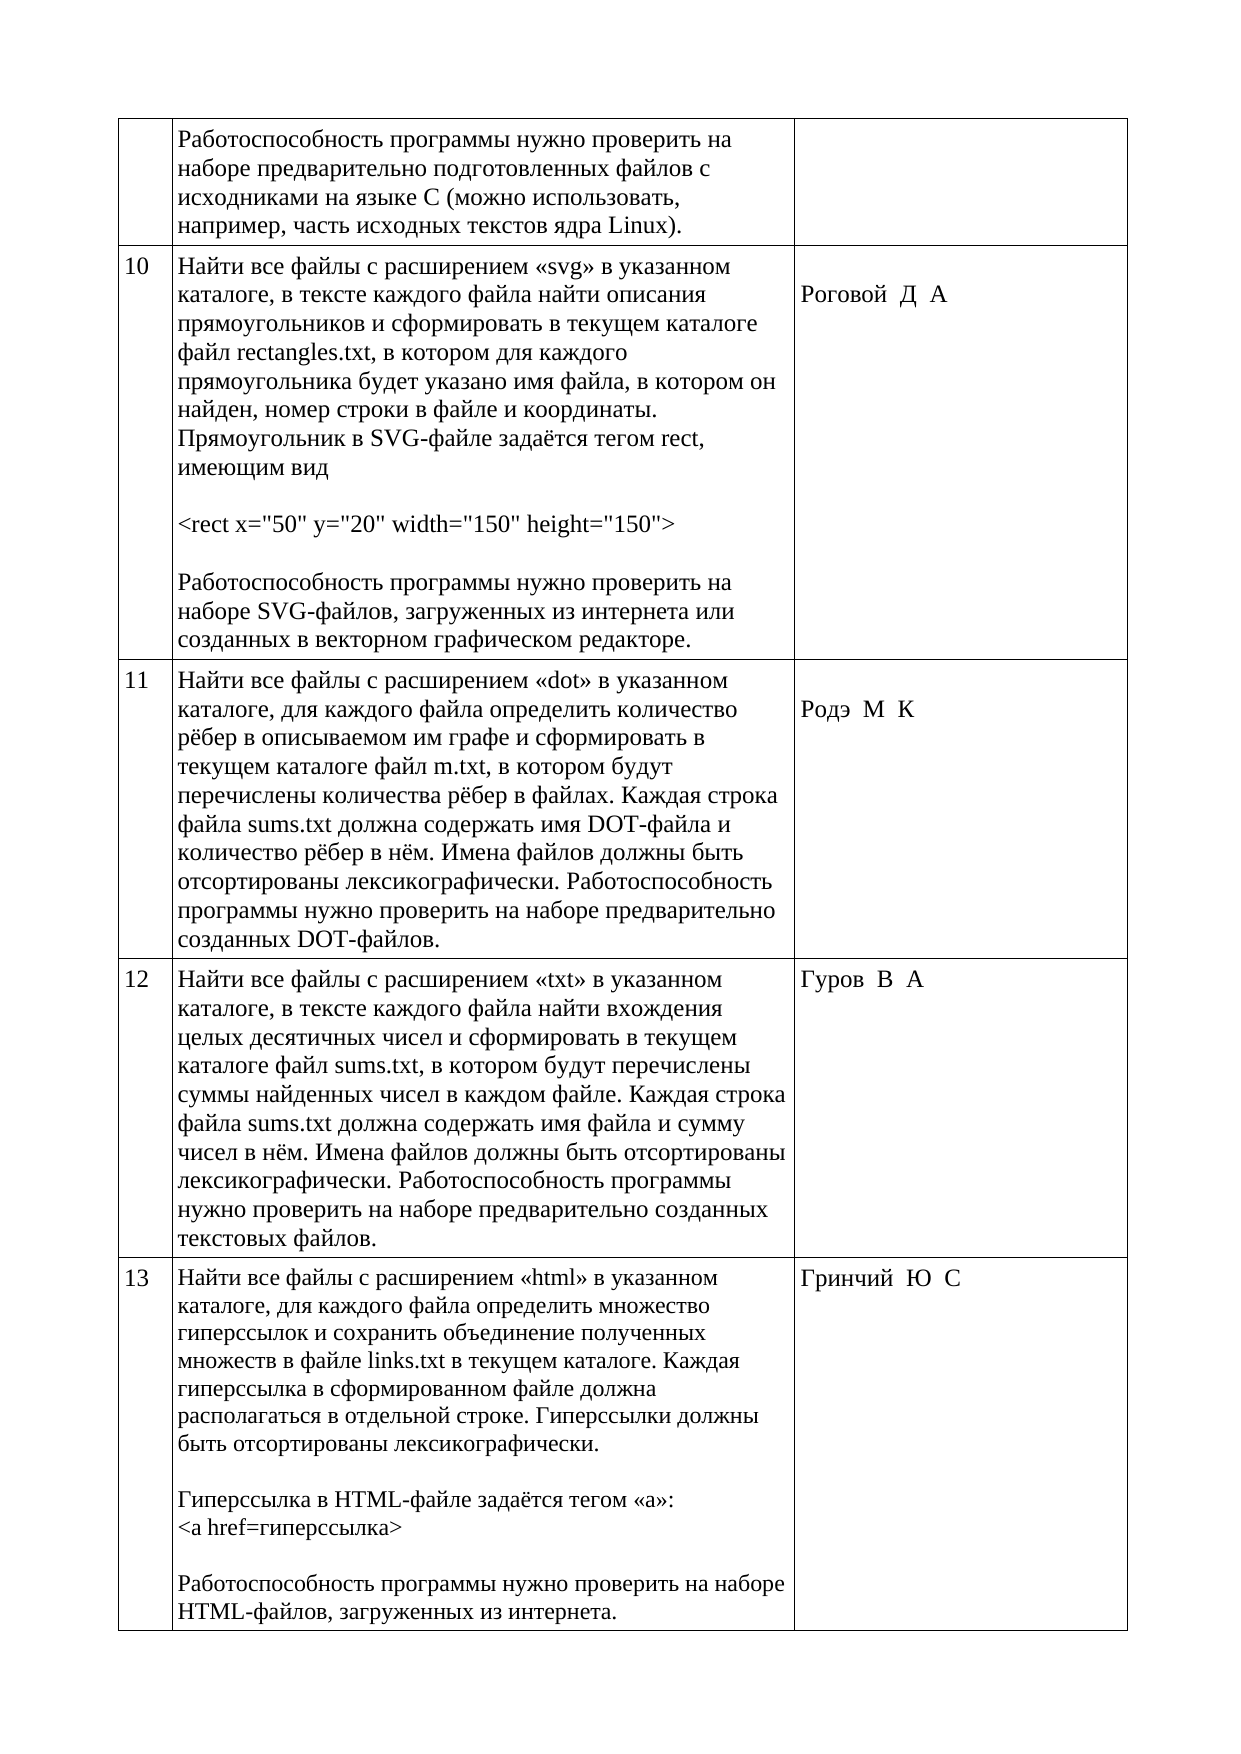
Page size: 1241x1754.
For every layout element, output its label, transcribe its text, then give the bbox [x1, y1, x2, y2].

table_cell Родэ М К [795, 660, 1127, 958]
table_cell Найти все файлы с расширением «dot» в указанном каталоге, для каждого файла определить количество рёбер в описываемом им графе и сформировать в текущем каталоге файл m.txt, в котором будут перечислены количества рёбер в файлах. Каждая строка файла sums.txt должна содержать имя DOT-файла и количество рёбер в нём. Имена файлов должны быть отсортированы лексикографически. Работоспособность программы нужно проверить на наборе предварительно созданных DOT-файлов. [173, 660, 794, 958]
table_cell 10 [119, 246, 172, 659]
table_cell Гринчий Ю С [795, 1258, 1127, 1630]
table_cell 11 [119, 660, 172, 958]
table_cell Найти все файлы с расширением «html» в указанном каталоге, для каждого файла определить множество гиперссылок и сохранить объединение полученных множеств в файле links.txt в текущем каталоге. Каждая гиперссылка в сформированном файле должна располагаться в отдельной строке. Гиперссылки должны быть отсортированы лексикографически. Гиперссылка в HTML-файле задаётся тегом «a»: <a href=гиперссылка> Работоспособность программы нужно проверить на наборе HTML-файлов, загруженных из интернета. [173, 1258, 794, 1630]
table_cell Роговой Д А [795, 246, 1127, 659]
table_cell Найти все файлы с расширением «txt» в указанном каталоге, в тексте каждого файла найти вхождения целых десятичных чисел и сформировать в текущем каталоге файл sums.txt, в котором будут перечислены суммы найденных чисел в каждом файле. Каждая строка файла sums.txt должна содержать имя файла и сумму чисел в нём. Имена файлов должны быть отсортированы лексикографически. Работоспособность программы нужно проверить на наборе предварительно созданных текстовых файлов. [173, 959, 794, 1257]
table_cell Работоспособность программы нужно проверить на наборе предварительно подготовленных файлов с исходниками на языке C (можно использовать, например, часть исходных текстов ядра Linux). [173, 119, 794, 245]
table_cell [119, 119, 172, 245]
table_cell Найти все файлы с расширением «svg» в указанном каталоге, в тексте каждого файла найти описания прямоугольников и сформировать в текущем каталоге файл rectangles.txt, в котором для каждого прямоугольника будет указано имя файла, в котором он найден, номер строки в файле и координаты. Прямоугольник в SVG-файле задаётся тегом rect, имеющим вид <rect x="50" y="20" width="150" height="150"> Работоспособность программы нужно проверить на наборе SVG-файлов, загруженных из интернета или созданных в векторном графическом редакторе. [173, 246, 794, 659]
table_cell 13 [119, 1258, 172, 1630]
table_cell 12 [119, 959, 172, 1257]
table_cell Гуров В А [795, 959, 1127, 1257]
table_cell [795, 119, 1127, 245]
